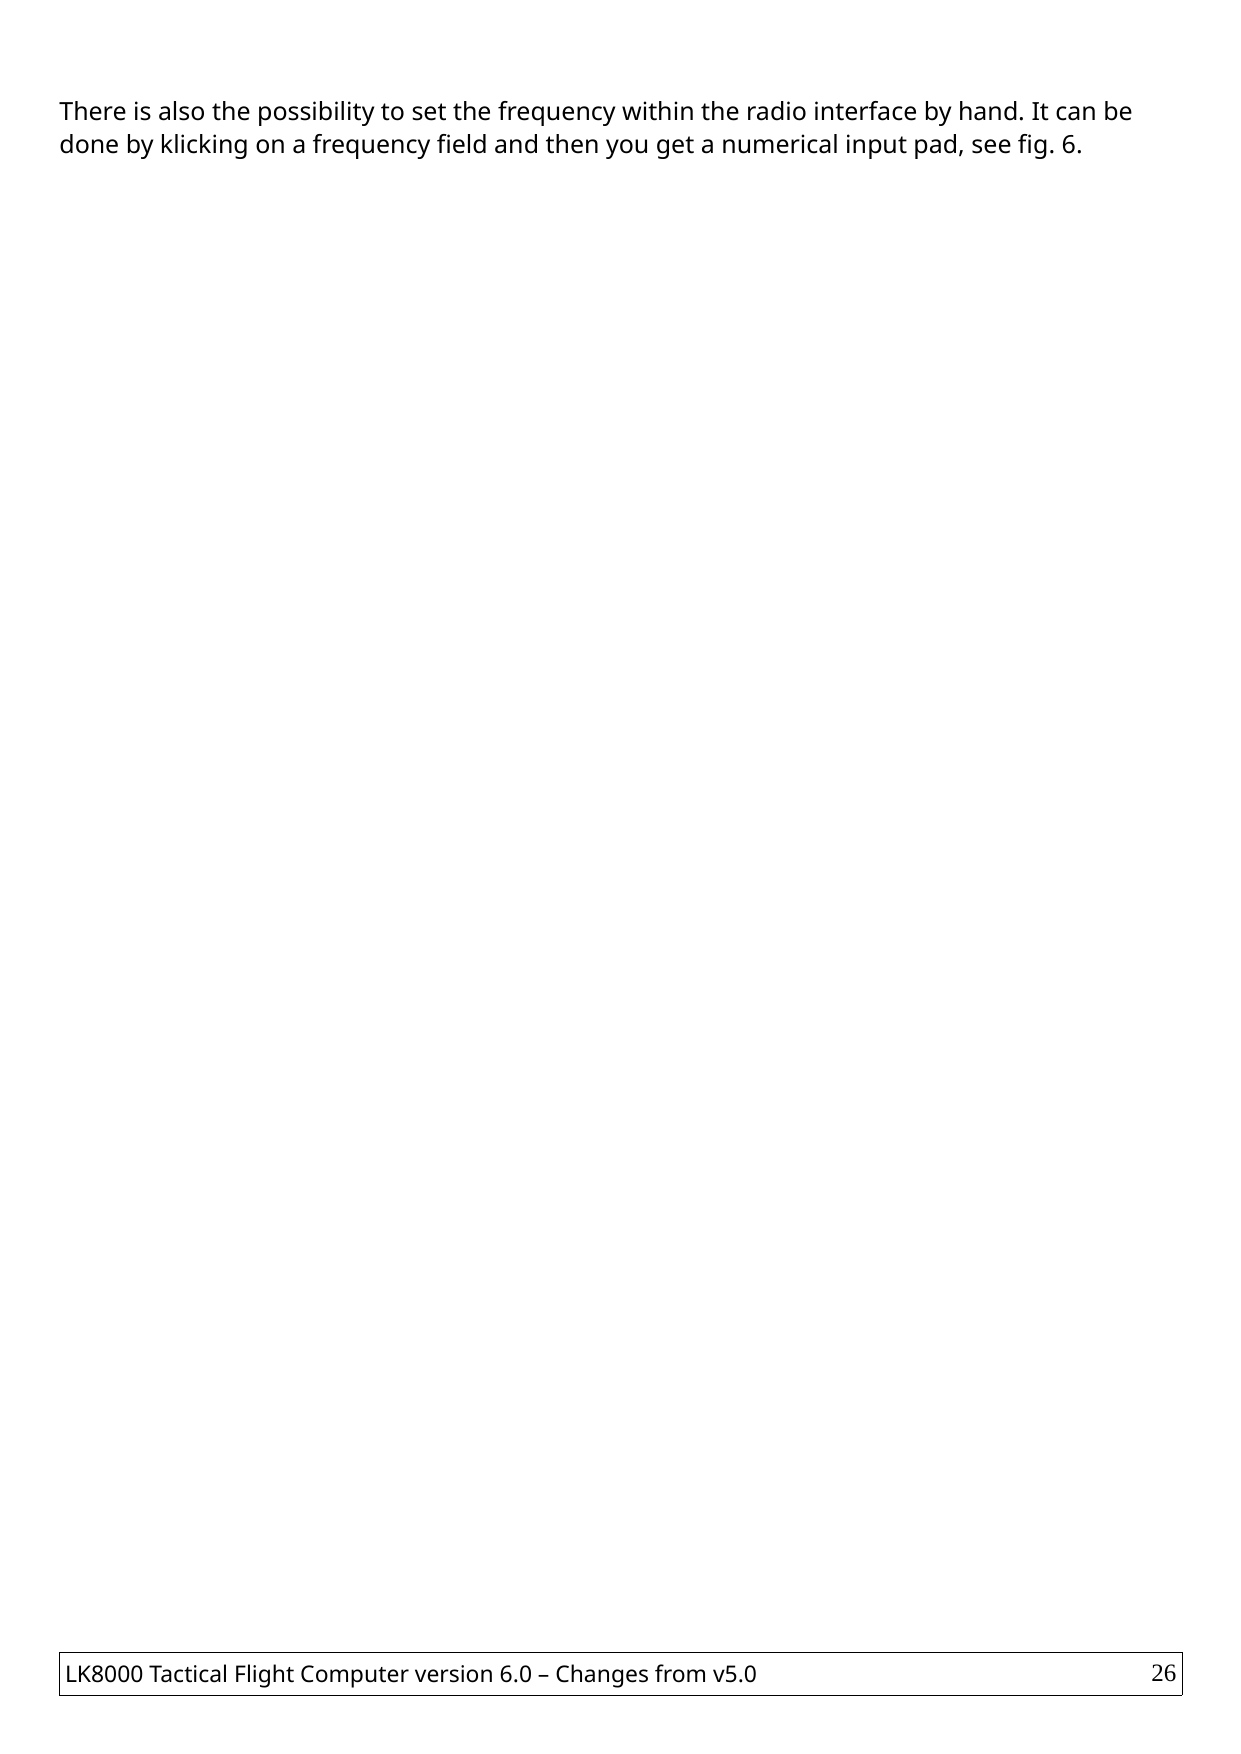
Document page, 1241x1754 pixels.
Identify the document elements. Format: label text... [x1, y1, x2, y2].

text There is also the possibility to set the frequency within the radio interface by hand. It can be done by klicking on a frequency field and then you get a numerical input pad, see fig. 6. [59, 93, 1181, 161]
